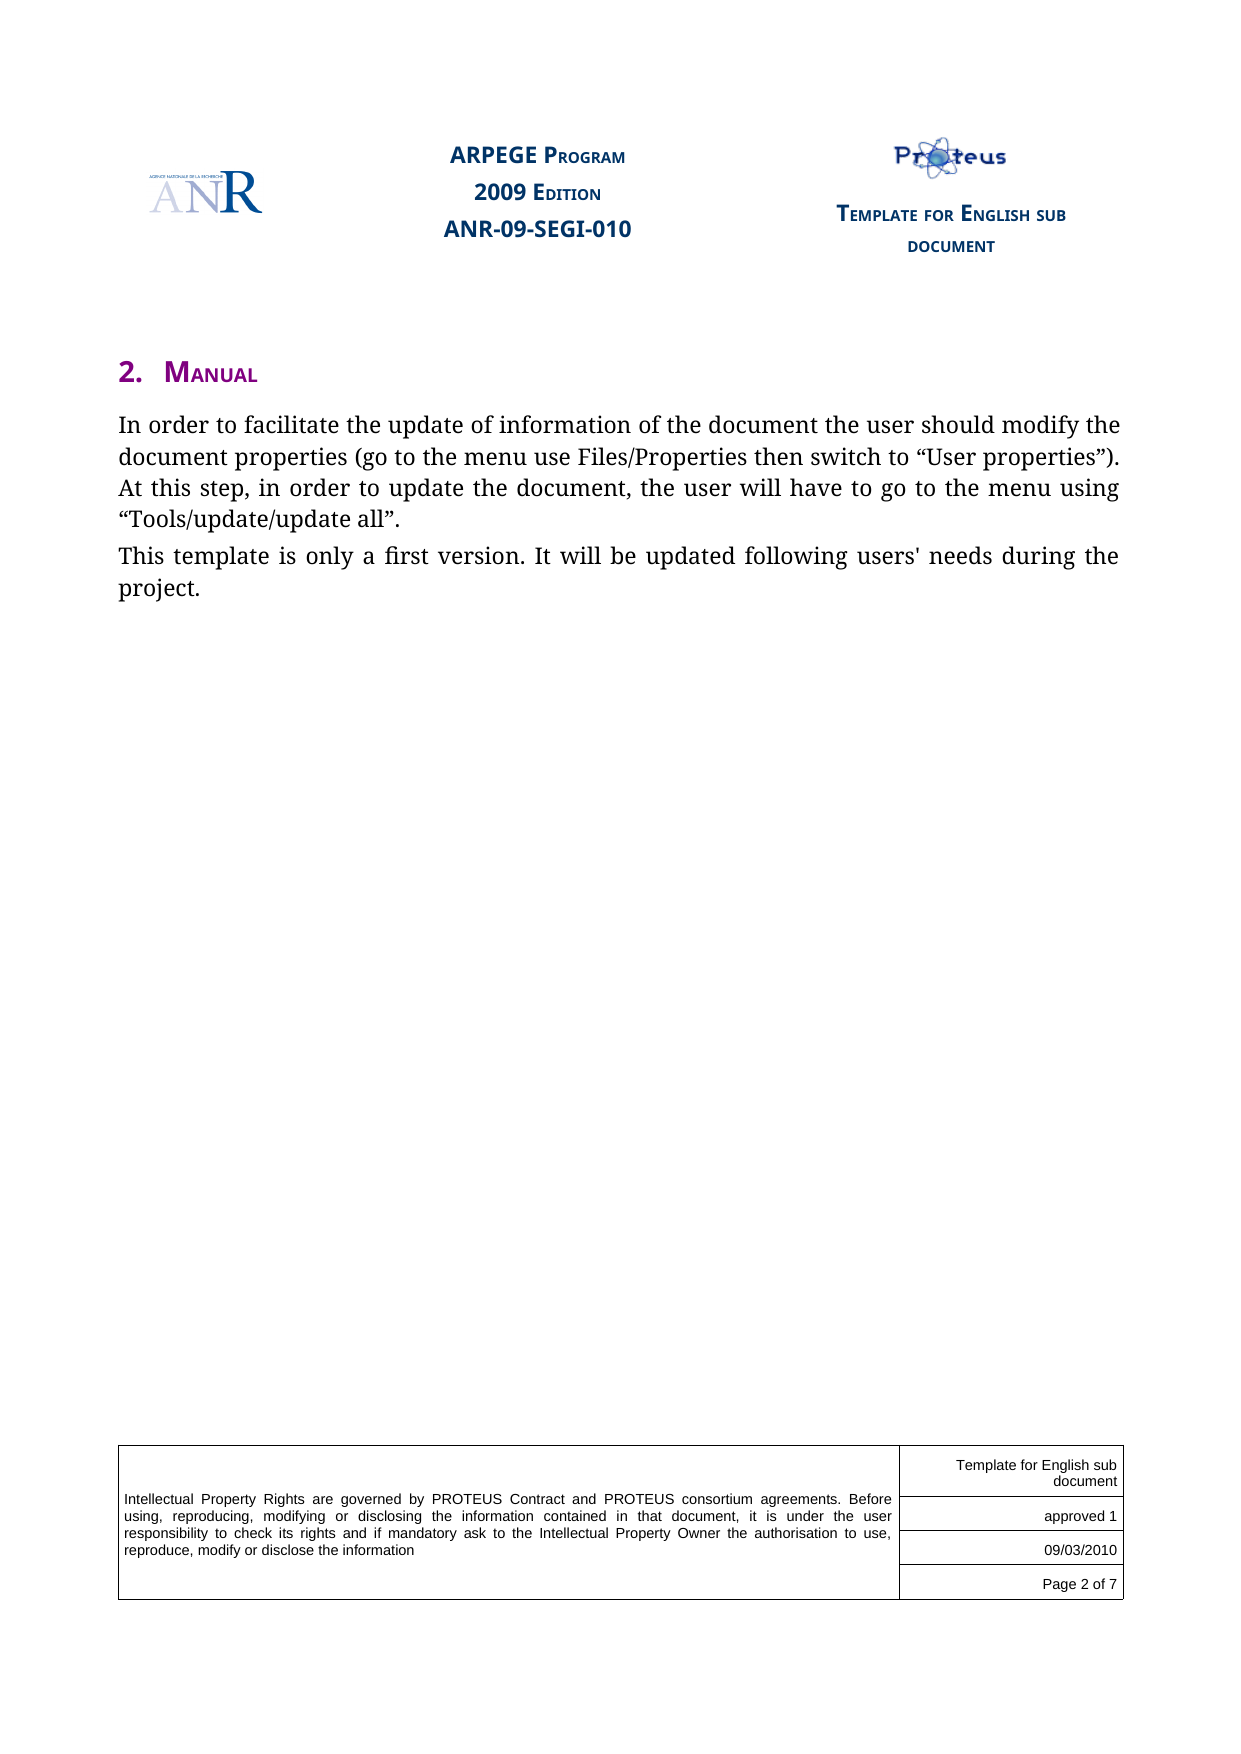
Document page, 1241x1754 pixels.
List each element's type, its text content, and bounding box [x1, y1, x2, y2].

text This template is only a first version. It will be updated following users' needs during the project. [118, 540, 1122, 603]
subtitle Manual [118, 351, 1122, 391]
text In order to facilitate the update of information of the document the user should modify the document properties (go to the menu use Files/Properties then switch to “User properties”). At this step, in order to update the document, the user will have to go to the menu using “Tools/update/update all”. [118, 409, 1122, 534]
picture [886, 133, 1016, 182]
